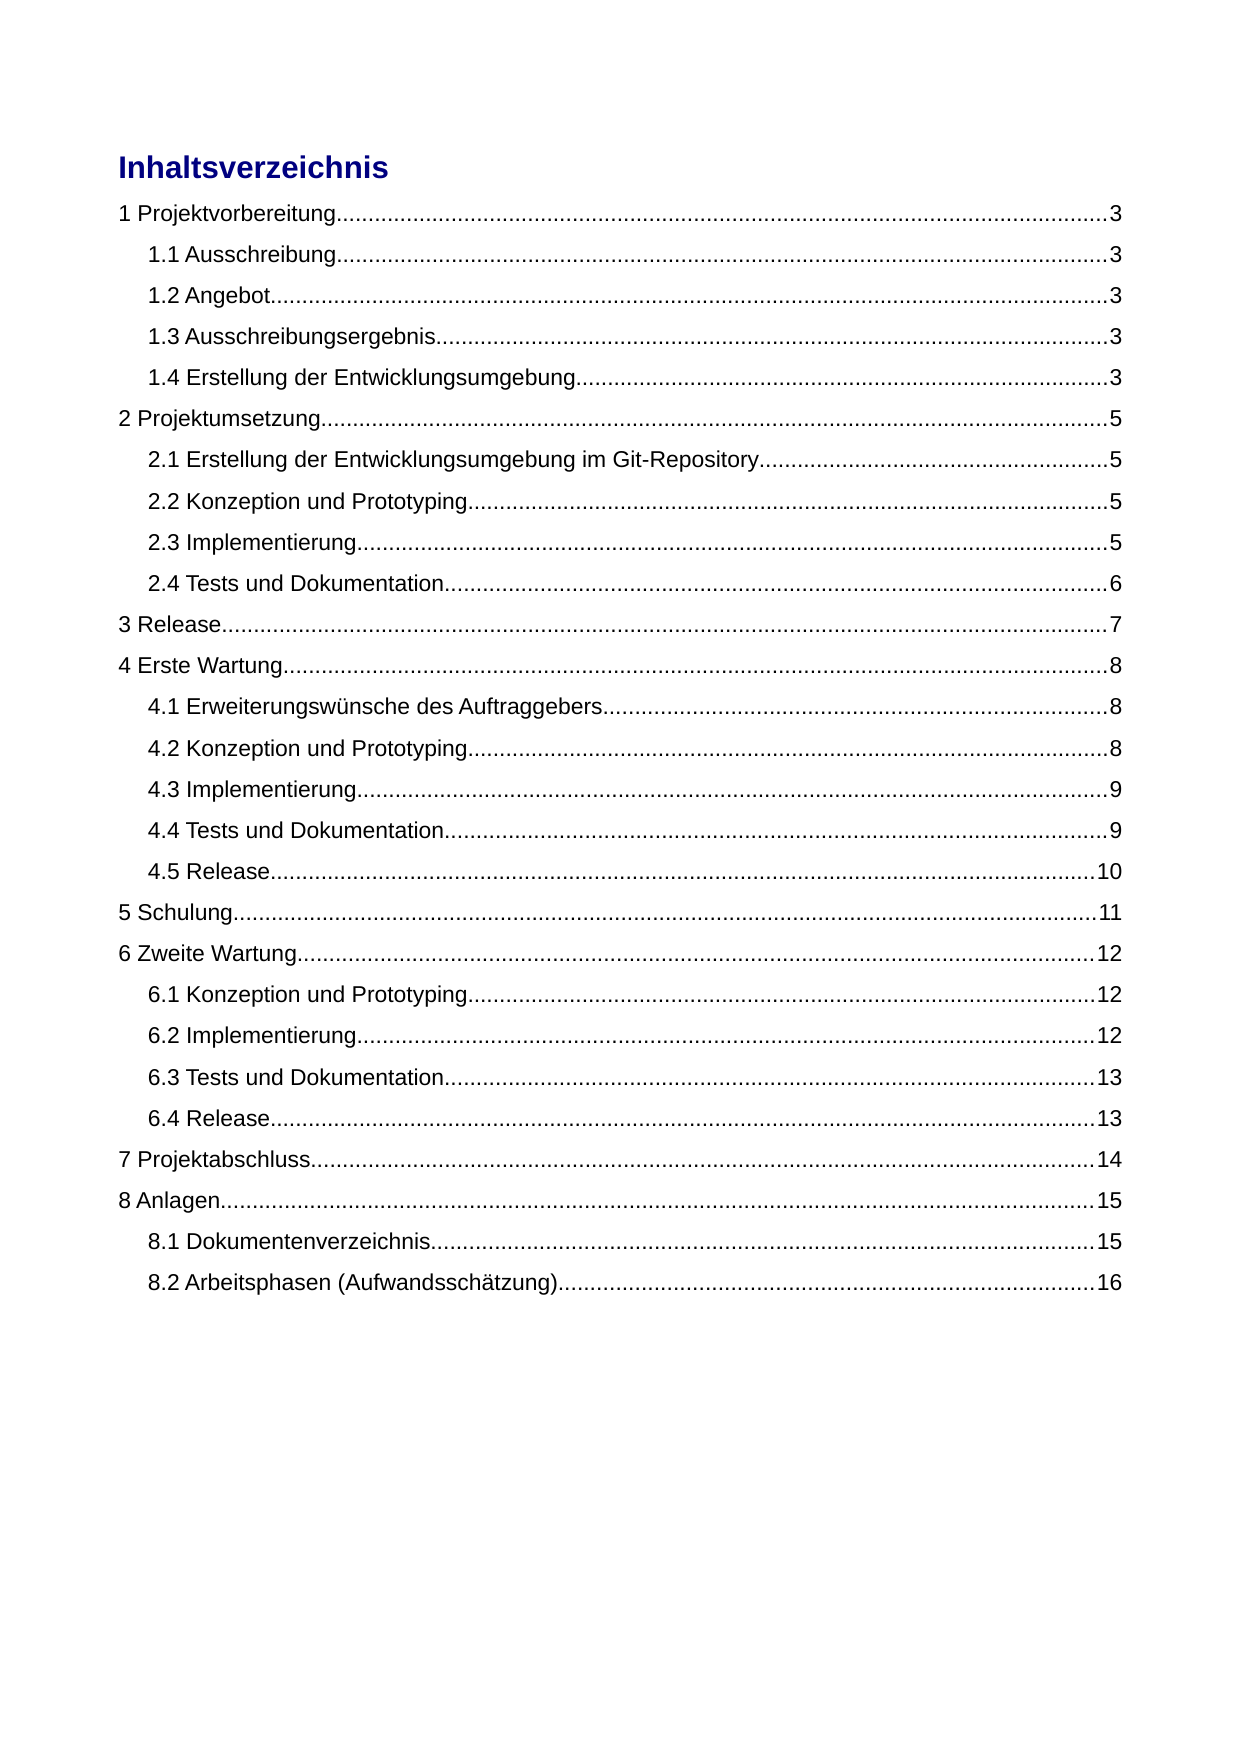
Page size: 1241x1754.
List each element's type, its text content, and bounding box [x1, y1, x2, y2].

text 8 Anlagen 15 [118, 1187, 1122, 1213]
text 3 Release 7 [118, 611, 1122, 637]
text 6.4 Release 13 [148, 1105, 1122, 1131]
text 1.3 Ausschreibungsergebnis 3 [148, 323, 1122, 349]
text 2.4 Tests und Dokumentation 6 [148, 570, 1122, 596]
text 7 Projektabschluss 14 [118, 1146, 1122, 1172]
text 8.2 Arbeitsphasen (Aufwandsschätzung) 16 [148, 1269, 1122, 1296]
text 4.1 Erweiterungswünsche des Auftraggebers 8 [148, 693, 1122, 720]
text 4.5 Release 10 [148, 858, 1122, 884]
text 2.2 Konzeption und Prototyping 5 [148, 488, 1122, 514]
text 1 Projektvorbereitung 3 [118, 199, 1122, 226]
text 2.1 Erstellung der Entwicklungsumgebung im Git-Repository 5 [148, 446, 1122, 473]
text 6.1 Konzeption und Prototyping 12 [148, 981, 1122, 1008]
text 2 Projektumsetzung 5 [118, 405, 1122, 432]
text 4.3 Implementierung 9 [148, 776, 1122, 802]
text 6.2 Implementierung 12 [148, 1022, 1122, 1049]
text 1.1 Ausschreibung 3 [148, 241, 1122, 267]
text 6.3 Tests und Dokumentation 13 [148, 1064, 1122, 1090]
text 1.4 Erstellung der Entwicklungsumgebung 3 [148, 364, 1122, 391]
text 6 Zweite Wartung 12 [118, 940, 1122, 967]
text 8.1 Dokumentenverzeichnis 15 [148, 1228, 1122, 1254]
text 4.4 Tests und Dokumentation 9 [148, 817, 1122, 843]
text 2.3 Implementierung 5 [148, 529, 1122, 555]
subtitle Inhaltsverzeichnis [118, 149, 1122, 185]
text 4 Erste Wartung 8 [118, 652, 1122, 678]
text 1.2 Angebot 3 [148, 282, 1122, 308]
text 5 Schulung 11 [118, 899, 1122, 925]
text 4.2 Konzeption und Prototyping 8 [148, 734, 1122, 761]
